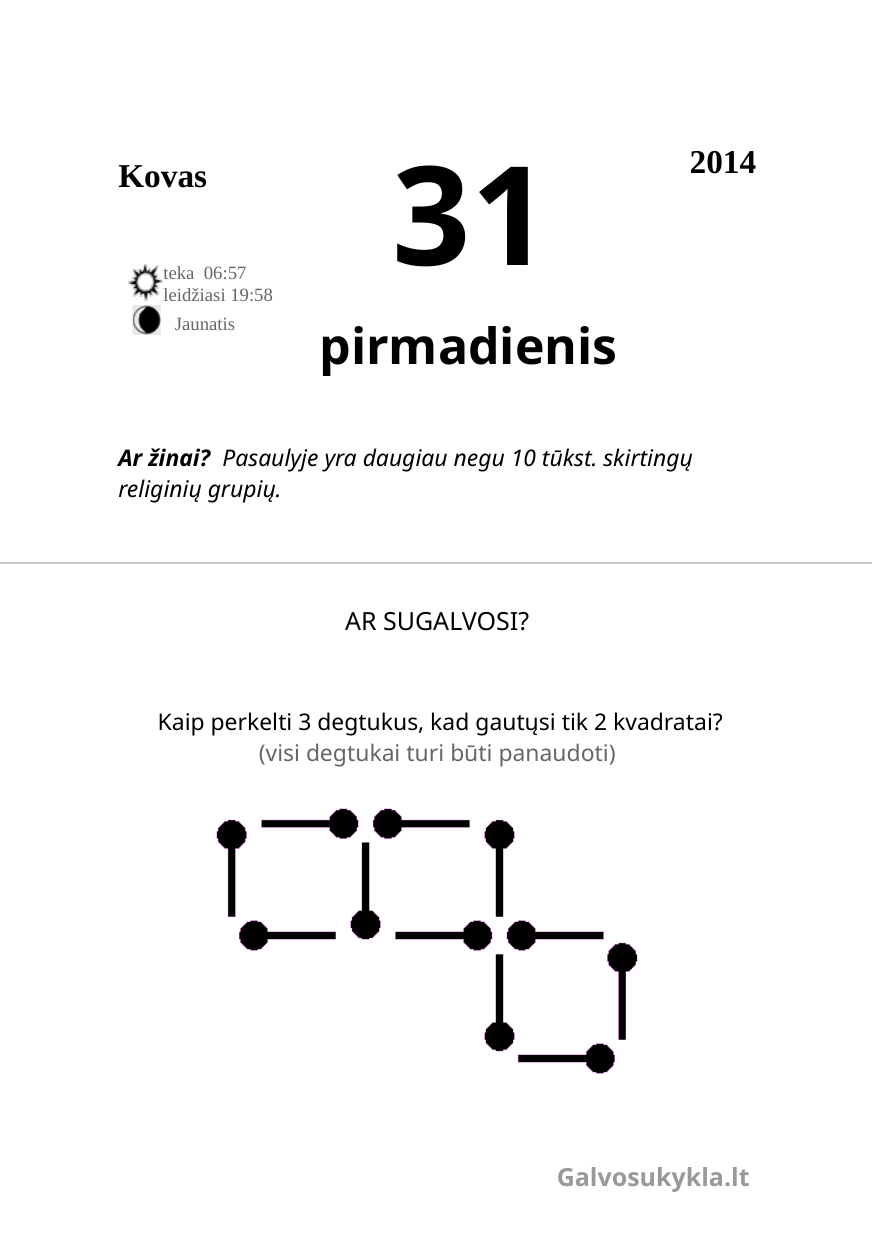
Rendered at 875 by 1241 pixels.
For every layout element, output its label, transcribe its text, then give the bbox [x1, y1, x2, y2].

text AR SUGALVOSI? [118, 604, 756, 638]
text Ar žinai? Pasaulyje yra daugiau negu 10 tūkst. skirtingų religinių grupių. [118, 442, 756, 504]
text [118, 800, 756, 1114]
table_header Kovas teka 06:57 leidžiasi 19:58 Jaunatis [118, 118, 298, 379]
table_header 2014 [638, 118, 756, 379]
text Kaip perkelti 3 degtukus, kad gautųsi tik 2 kvadratai? [118, 703, 756, 737]
text (visi degtukai turi būti panaudoti) [118, 737, 756, 800]
table_header 31 pirmadienis [299, 118, 638, 379]
picture [212, 799, 662, 1081]
